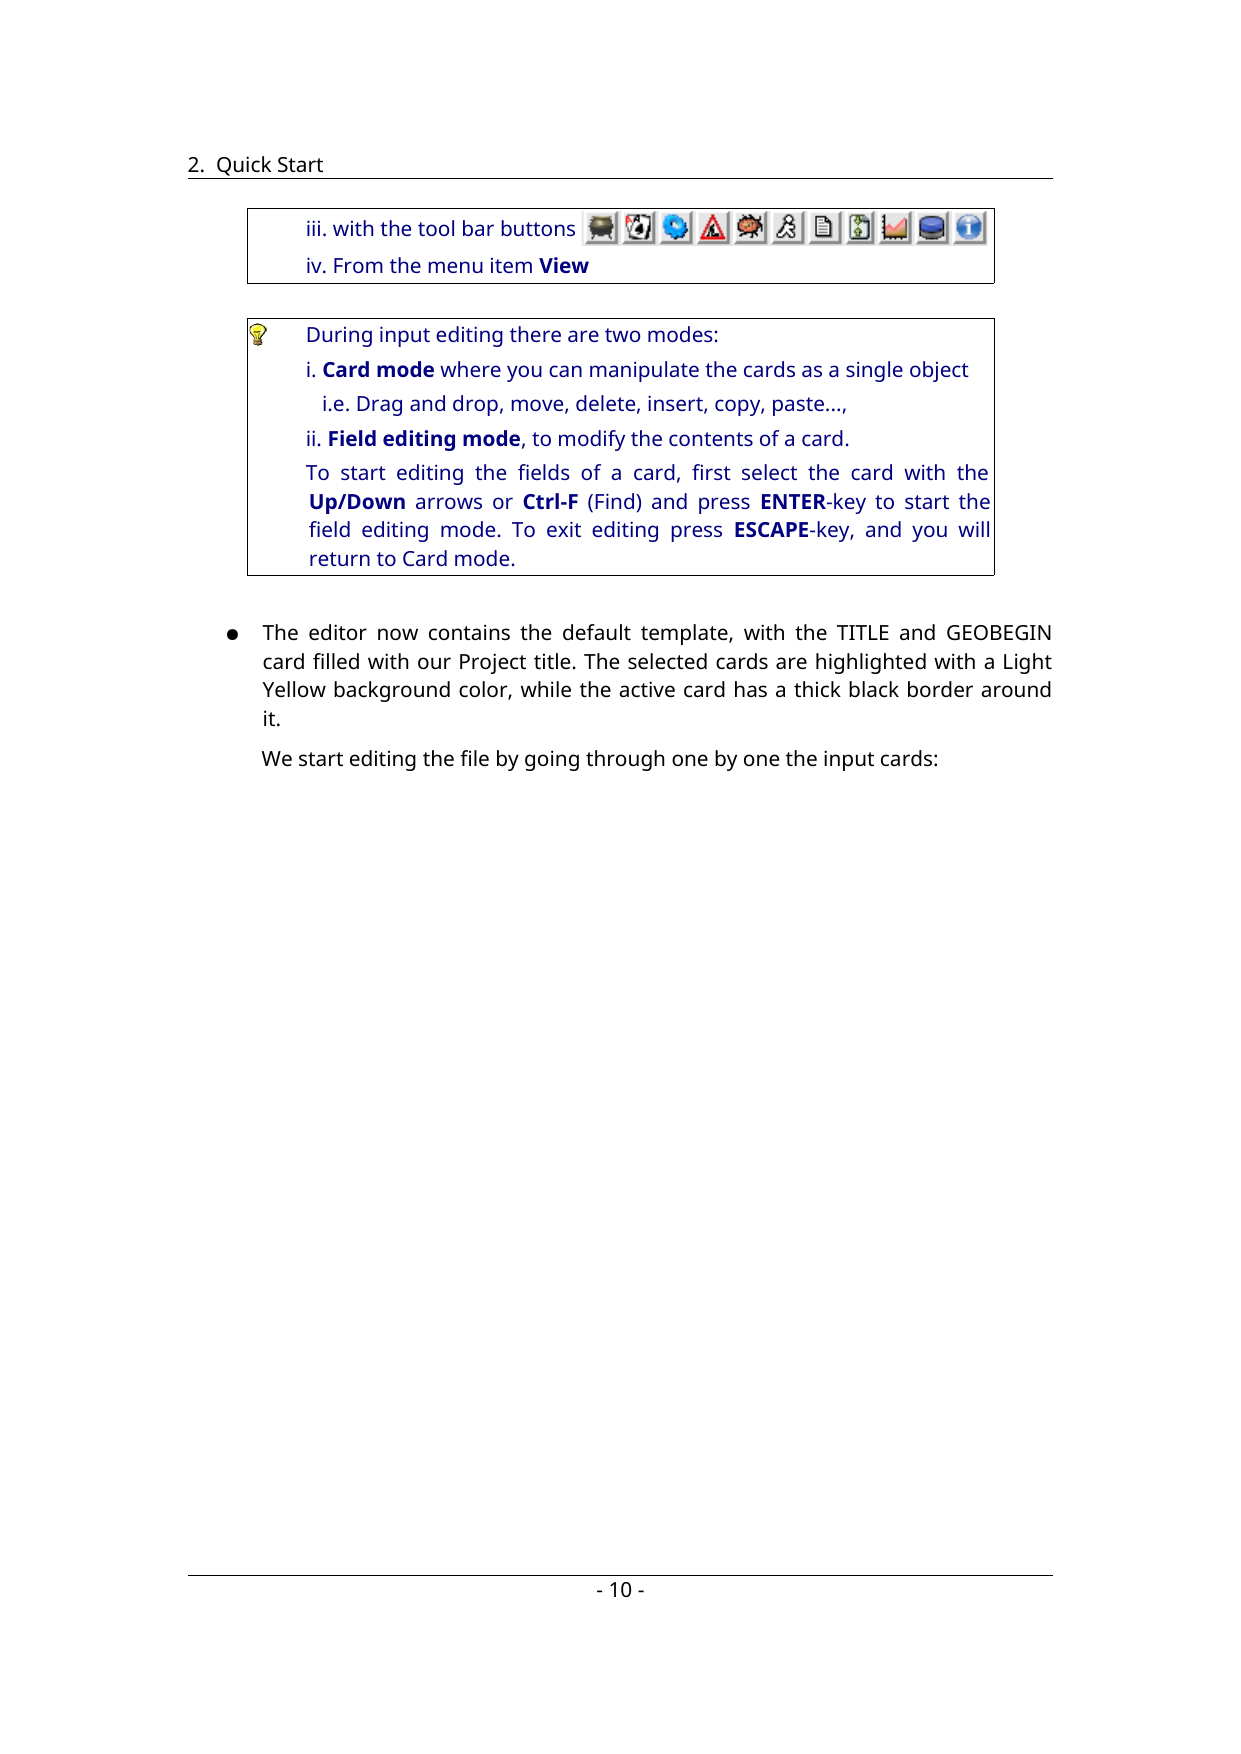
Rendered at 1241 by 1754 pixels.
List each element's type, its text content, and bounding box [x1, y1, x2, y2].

text ii. Field editing mode, to modify the contents of a card. [248, 421, 994, 452]
text We start editing the file by going through one by one the input cards: [187, 744, 1053, 772]
list The editor now contains the default template, with the TITLE and GEOBEGIN card filled with our Project title. The selected cards are highlighted with a Light Yellow background color, while the active card has a thick black border around it. [225, 618, 1053, 732]
text iv. From the menu item View [248, 248, 994, 283]
picture [249, 323, 267, 346]
text iii. with the tool bar buttons [248, 209, 994, 245]
text i.e. Drag and drop, move, delete, insert, copy, paste..., [248, 386, 994, 418]
text During input editing there are two modes: [248, 319, 994, 349]
text To start editing the fields of a card, first select the card with the Up/Down arrows or Ctrl-F (Find) and press ENTER-key to start the field editing mode. To exit editing press ESCAPE-key, and you will return to Card mode. [248, 455, 994, 575]
text i. Card mode where you can manipulate the cards as a single object [248, 352, 994, 383]
picture [581, 211, 988, 246]
